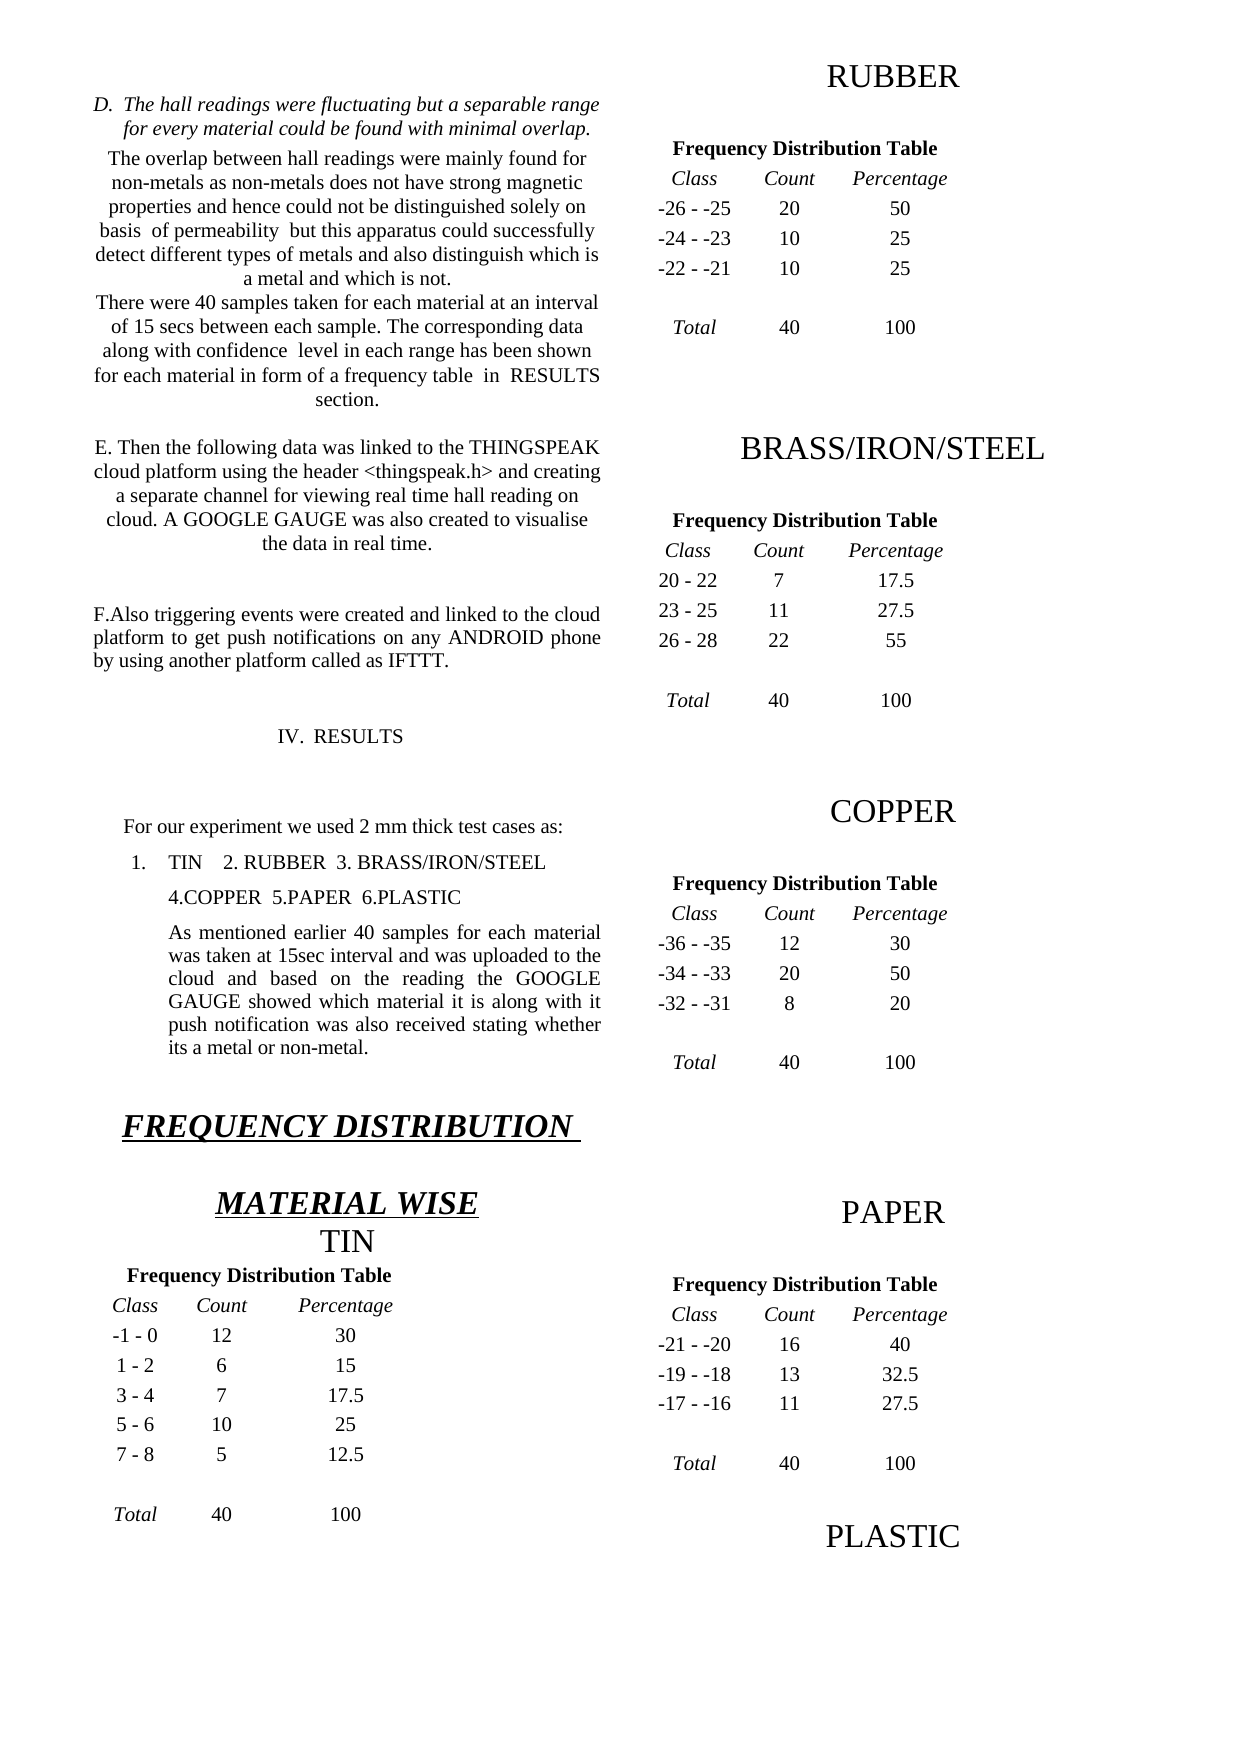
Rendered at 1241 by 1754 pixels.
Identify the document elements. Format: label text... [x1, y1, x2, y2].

table_cell 13 [750, 1359, 829, 1388]
table_cell 25 [829, 223, 971, 252]
table_cell [737, 655, 821, 685]
table_cell 7 - 8 [93, 1439, 177, 1469]
table_cell -34 - -33 [639, 958, 749, 987]
table_cell 100 [829, 1047, 971, 1077]
text FREQUENCY DISTRIBUTION [93, 1107, 601, 1145]
table_cell 23 - 25 [639, 595, 737, 625]
table_cell 55 [821, 625, 971, 655]
table_cell -1 - 0 [93, 1320, 177, 1350]
table_cell 100 [266, 1499, 425, 1529]
table_cell Percentage [829, 163, 971, 193]
table_cell 27.5 [821, 595, 971, 625]
table_cell 50 [829, 193, 971, 223]
table_cell 20 - 22 [639, 565, 737, 595]
table_cell [93, 1469, 177, 1499]
table_cell 100 [821, 685, 971, 714]
table_cell Percentage [829, 898, 971, 928]
table_cell [639, 1018, 749, 1047]
table_cell 11 [750, 1389, 829, 1418]
table_cell Class [639, 535, 737, 565]
table_cell 20 [829, 988, 971, 1017]
text PLASTIC [639, 1516, 1147, 1555]
table_cell [266, 1469, 425, 1499]
table_cell 22 [737, 625, 821, 655]
table_header Frequency Distribution Table [639, 505, 971, 535]
list F.Also triggering events were created and linked to the cloud platform to get push notifications on any ANDROID phone by using another platform called as IFTTT. [93, 603, 601, 672]
table_cell 25 [266, 1410, 425, 1439]
subtitle RESULTS [93, 724, 601, 748]
table_cell -36 - -35 [639, 928, 749, 958]
table_cell 10 [177, 1410, 266, 1439]
table_cell 17.5 [266, 1380, 425, 1409]
table_cell -17 - -16 [639, 1389, 749, 1418]
table_cell 100 [829, 312, 971, 342]
list TIN 2. RUBBER 3. BRASS/IRON/STEEL [131, 851, 601, 874]
table_cell 40 [750, 1047, 829, 1077]
table_cell 10 [750, 223, 829, 252]
table_cell 50 [829, 958, 971, 987]
table_cell 17.5 [821, 565, 971, 595]
table_cell Total [639, 685, 737, 714]
table_header Frequency Distribution Table [639, 1269, 971, 1299]
table_cell 30 [829, 928, 971, 958]
text E. Then the following data was linked to the THINGSPEAK cloud platform using the header <thingspeak.h> and creating a separate channel for viewing real time hall reading on cloud. A GOOGLE GAUGE was also created to visualise the data in real time. [93, 435, 601, 555]
table_cell 30 [266, 1320, 425, 1350]
table_cell 20 [750, 958, 829, 987]
text TIN [93, 1222, 601, 1260]
table_cell [639, 655, 737, 685]
table_cell 32.5 [829, 1359, 971, 1388]
table_cell 27.5 [829, 1389, 971, 1418]
table_header Frequency Distribution Table [639, 133, 971, 163]
table_cell [177, 1469, 266, 1499]
table_cell Class [639, 163, 749, 193]
table_cell Class [639, 898, 749, 928]
table_cell 100 [829, 1448, 971, 1478]
text RUBBER [639, 56, 1147, 94]
table_cell 40 [737, 685, 821, 714]
subtitle The hall readings were fluctuating but a separable range for every material could be found with minimal overlap. [93, 92, 601, 140]
text The overlap between hall readings were mainly found for non-metals as non-metals does not have strong magnetic properties and hence could not be distinguished solely on basis of permeability but this apparatus could successfully detect different types of metals and also distinguish which is a metal and which is not. [93, 146, 601, 290]
table_cell Percentage [821, 535, 971, 565]
table_cell Total [639, 1448, 749, 1478]
table_cell Percentage [829, 1299, 971, 1329]
table_cell Percentage [266, 1290, 425, 1320]
table_cell [639, 1418, 749, 1448]
text For our experiment we used 2 mm thick test cases as: [93, 816, 601, 838]
text There were 40 samples taken for each material at an interval of 15 secs between each sample. The corresponding data along with confidence level in each range has been shown for each material in form of a frequency table in RESULTS section. [93, 290, 601, 411]
table_cell 5 [177, 1439, 266, 1469]
table_cell -19 - -18 [639, 1359, 749, 1388]
text COPPER [639, 791, 1147, 829]
table_header Frequency Distribution Table [93, 1260, 425, 1290]
table_cell [750, 1418, 829, 1448]
table_cell 40 [750, 312, 829, 342]
table_cell Total [93, 1499, 177, 1529]
list 4.COPPER 5.PAPER 6.PLASTIC [131, 886, 601, 909]
table_cell 26 - 28 [639, 625, 737, 655]
table_cell 10 [750, 253, 829, 282]
table_cell 7 [737, 565, 821, 595]
table_cell 3 - 4 [93, 1380, 177, 1409]
table_cell 12 [750, 928, 829, 958]
table_cell Count [750, 1299, 829, 1329]
table_cell Count [750, 898, 829, 928]
table_cell -21 - -20 [639, 1329, 749, 1358]
table_cell [829, 283, 971, 312]
table_cell 6 [177, 1350, 266, 1379]
table_cell 40 [177, 1499, 266, 1529]
table_cell -24 - -23 [639, 223, 749, 252]
table_cell Count [750, 163, 829, 193]
table_cell -32 - -31 [639, 988, 749, 1017]
table_cell 1 - 2 [93, 1350, 177, 1379]
table_cell 8 [750, 988, 829, 1017]
table_cell [750, 283, 829, 312]
text BRASS/IRON/STEEL [639, 429, 1147, 467]
table_cell 11 [737, 595, 821, 625]
table_cell [639, 283, 749, 312]
table_cell 40 [829, 1329, 971, 1358]
table_cell 12 [177, 1320, 266, 1350]
table_cell [829, 1418, 971, 1448]
table_cell Count [177, 1290, 266, 1320]
text PAPER [639, 1192, 1147, 1231]
table_cell Total [639, 312, 749, 342]
table_cell [750, 1018, 829, 1047]
table_cell Class [93, 1290, 177, 1320]
table_cell 25 [829, 253, 971, 282]
table_cell -22 - -21 [639, 253, 749, 282]
table_cell 16 [750, 1329, 829, 1358]
table_cell 5 - 6 [93, 1410, 177, 1439]
table_cell Total [639, 1047, 749, 1077]
table_cell [829, 1018, 971, 1047]
list As mentioned earlier 40 samples for each material was taken at 15sec interval and was uploaded to the cloud and based on the reading the GOOGLE GAUGE showed which material it is along with it push notification was also received stating whether its a metal or non-metal. [131, 921, 601, 1059]
table_cell Count [737, 535, 821, 565]
table_header Frequency Distribution Table [639, 868, 971, 898]
table_cell -26 - -25 [639, 193, 749, 223]
table_cell Class [639, 1299, 749, 1329]
text MATERIAL WISE [93, 1183, 601, 1222]
table_cell 40 [750, 1448, 829, 1478]
table_cell 20 [750, 193, 829, 223]
table_cell 12.5 [266, 1439, 425, 1469]
table_cell 15 [266, 1350, 425, 1379]
table_cell [821, 655, 971, 685]
table_cell 7 [177, 1380, 266, 1409]
